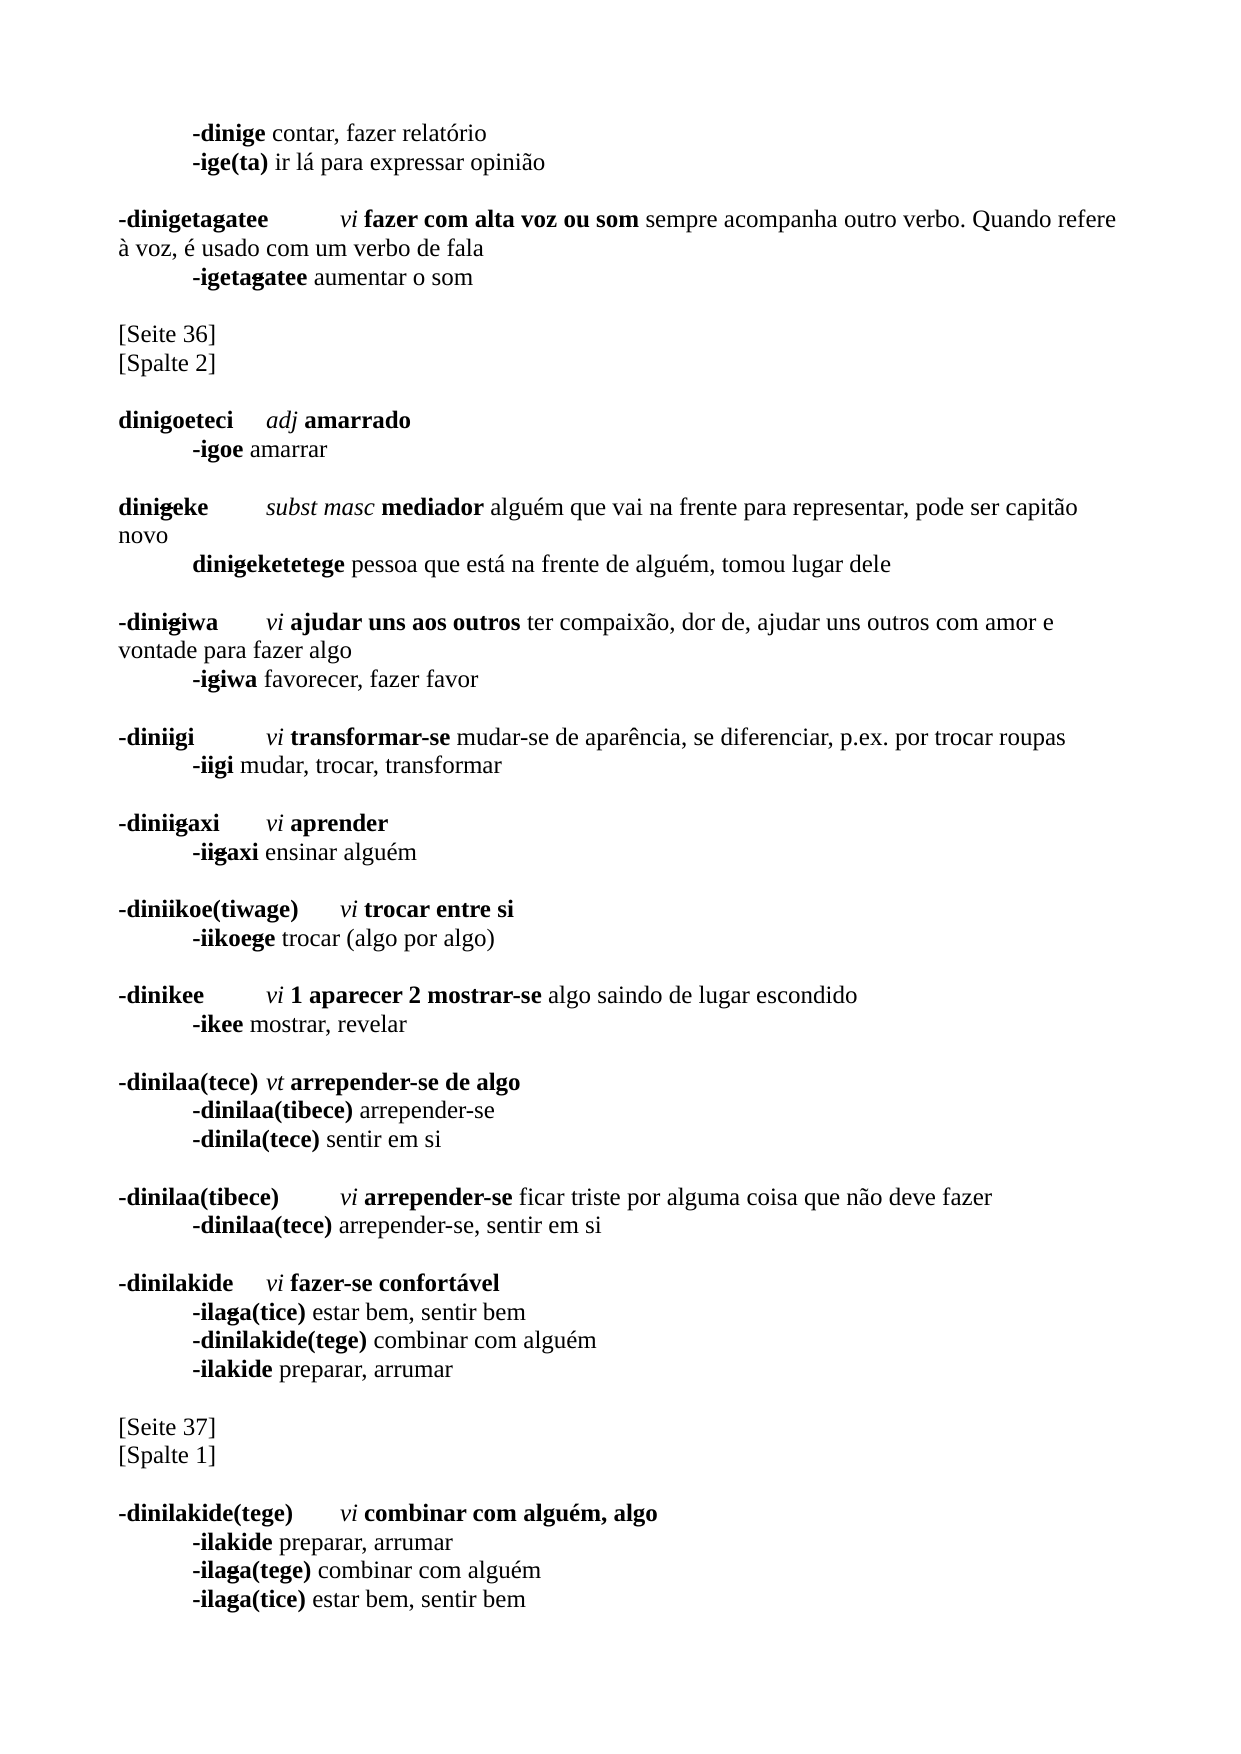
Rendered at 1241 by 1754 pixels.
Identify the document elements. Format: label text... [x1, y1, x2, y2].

text -iigi mudar, trocar, transformar [118, 751, 1122, 779]
text -dinilaa(tece) arrepender-se, sentir em si [118, 1211, 1122, 1239]
text -iigaxi ensinar alguém [118, 837, 1122, 866]
text -igoe amarrar [118, 434, 1122, 463]
text dinigoeteci adj amarrado [118, 406, 1122, 434]
text -iikoege trocar (algo por algo) [118, 923, 1122, 952]
text -diniigi vi transformar-se mudar-se de aparência, se diferenciar, p.ex. por trocar roupas [118, 722, 1122, 751]
text -dinilaa(tibece) vi arrepender-se ficar triste por alguma coisa que não deve fazer [118, 1182, 1122, 1211]
text -ilakide preparar, arrumar [118, 1354, 1122, 1383]
text [Seite 36] [118, 319, 1122, 348]
text -ilaga(tege) combinar com alguém [118, 1556, 1122, 1584]
text -dinilaa(tibece) arrepender-se [118, 1096, 1122, 1124]
text -dinilakide(tege) vi combinar com alguém, algo [118, 1498, 1122, 1527]
text -dinikee vi 1 aparecer 2 mostrar-se algo saindo de lugar escondido [118, 981, 1122, 1009]
text [Spalte 2] [118, 348, 1122, 377]
text dinigeke subst masc mediador alguém que vai na frente para representar, pode ser capitão novo [118, 492, 1122, 549]
text -ikee mostrar, revelar [118, 1009, 1122, 1038]
text [Seite 37] [118, 1412, 1122, 1441]
text -dinilaa(tece) vt arrepender-se de algo [118, 1067, 1122, 1096]
text dinigeketetege pessoa que está na frente de alguém, tomou lugar dele [118, 549, 1122, 578]
text -diniikoe(tiwage) vi trocar entre si [118, 894, 1122, 923]
text -diniigaxi vi aprender [118, 808, 1122, 837]
text [Spalte 1] [118, 1441, 1122, 1469]
text -dinige contar, fazer relatório [118, 118, 1122, 147]
text -ige(ta) ir lá para expressar opinião [118, 147, 1122, 176]
text -dinila(tece) sentir em si [118, 1124, 1122, 1153]
text -dinigiwa vi ajudar uns aos outros ter compaixão, dor de, ajudar uns outros com amor e vontade para fazer algo [118, 607, 1122, 664]
text -igiwa favorecer, fazer favor [118, 664, 1122, 693]
text -igetagatee aumentar o som [118, 262, 1122, 291]
text -ilaga(tice) estar bem, sentir bem [118, 1297, 1122, 1326]
text -dinilakide vi fazer-se confortável [118, 1268, 1122, 1297]
text -dinilakide(tege) combinar com alguém [118, 1326, 1122, 1354]
text -ilakide preparar, arrumar [118, 1527, 1122, 1556]
text -dinigetagatee vi fazer com alta voz ou som sempre acompanha outro verbo. Quando refere à voz, é usado com um verbo de fala [118, 204, 1122, 262]
text -ilaga(tice) estar bem, sentir bem [118, 1584, 1122, 1613]
